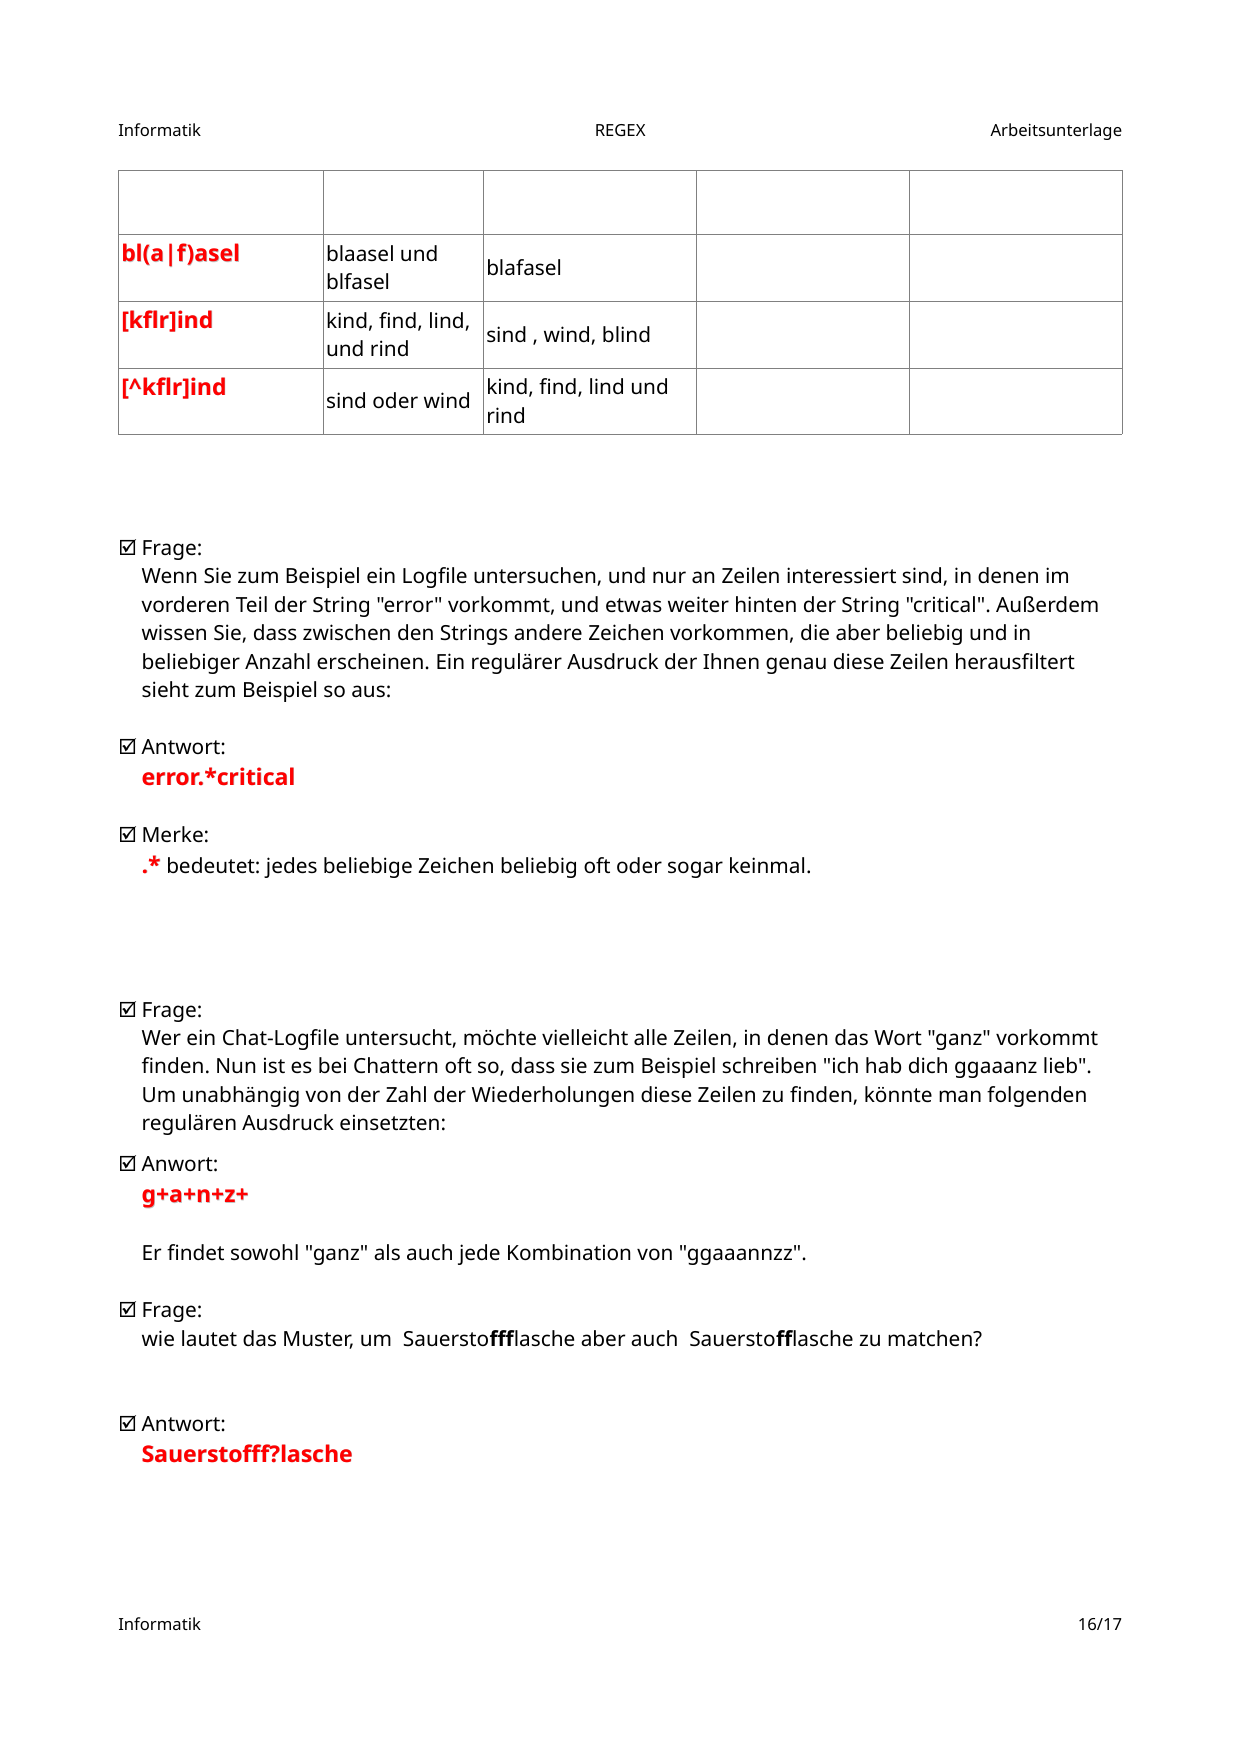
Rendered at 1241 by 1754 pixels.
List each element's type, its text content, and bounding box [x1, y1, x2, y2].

table_cell [697, 235, 909, 301]
table_cell w [910, 302, 1122, 367]
list Antwort: Sauerstofff?lasche [118, 1409, 1122, 1469]
table_cell sind , wind, blind [484, 302, 696, 367]
list Frage: wie lautet das Muster, um Sauerstoffflasche aber auch Sauerstofflasche zu matchen? [118, 1296, 1122, 1409]
table_cell [kflr]ind [119, 302, 323, 367]
table_cell [119, 171, 323, 234]
table_cell w [910, 235, 1122, 301]
list Antwort: error.*critical [118, 732, 1122, 820]
table_cell [^kflr]ind [119, 369, 323, 434]
table_cell [697, 302, 909, 367]
table_cell blafasel [484, 235, 696, 301]
table_cell bl(a|f)asel [119, 235, 323, 301]
list Anwort: g+a+n+z+ Er findet sowohl "ganz" als auch jede Kombination von "ggaaannzz". [118, 1149, 1122, 1266]
list Frage: Wenn Sie zum Beispiel ein Logfile untersuchen, und nur an Zeilen interessiert sind, in denen im vorderen Teil der String "error" vorkommt, und etwas weiter hinten der String "critical". Außerdem wissen Sie, dass zwischen den Strings andere Zeichen vorkommen, die aber beliebig und in beliebiger Anzahl erscheinen. Ein regulärer Ausdruck der Ihnen genau diese Zeilen herausfiltert sieht zum Beispiel so aus: [118, 533, 1122, 732]
table_cell [484, 171, 696, 234]
list Merke: .* bedeutet: jedes beliebige Zeichen beliebig oft oder sogar keinmal. [118, 820, 1122, 880]
table_cell kind, find, lind, und rind [324, 302, 483, 367]
table_cell [910, 171, 1122, 234]
list Frage: Wer ein Chat-Logfile untersucht, möchte vielleicht alle Zeilen, in denen das Wort "ganz" vorkommt finden. Nun ist es bei Chattern oft so, dass sie zum Beispiel schreiben "ich hab dich ggaaanz lieb". Um unabhängig von der Zahl der Wiederholungen diese Zeilen zu finden, könnte man folgenden regulären Ausdruck einsetzten: [118, 995, 1122, 1137]
table_cell [697, 171, 909, 234]
table_cell kind, find, lind und rind [484, 369, 696, 434]
table_cell blaasel und blfasel [324, 235, 483, 301]
table_cell [697, 369, 909, 434]
table_cell [324, 171, 483, 234]
table_cell w [910, 369, 1122, 434]
table_cell sind oder wind [324, 369, 483, 434]
